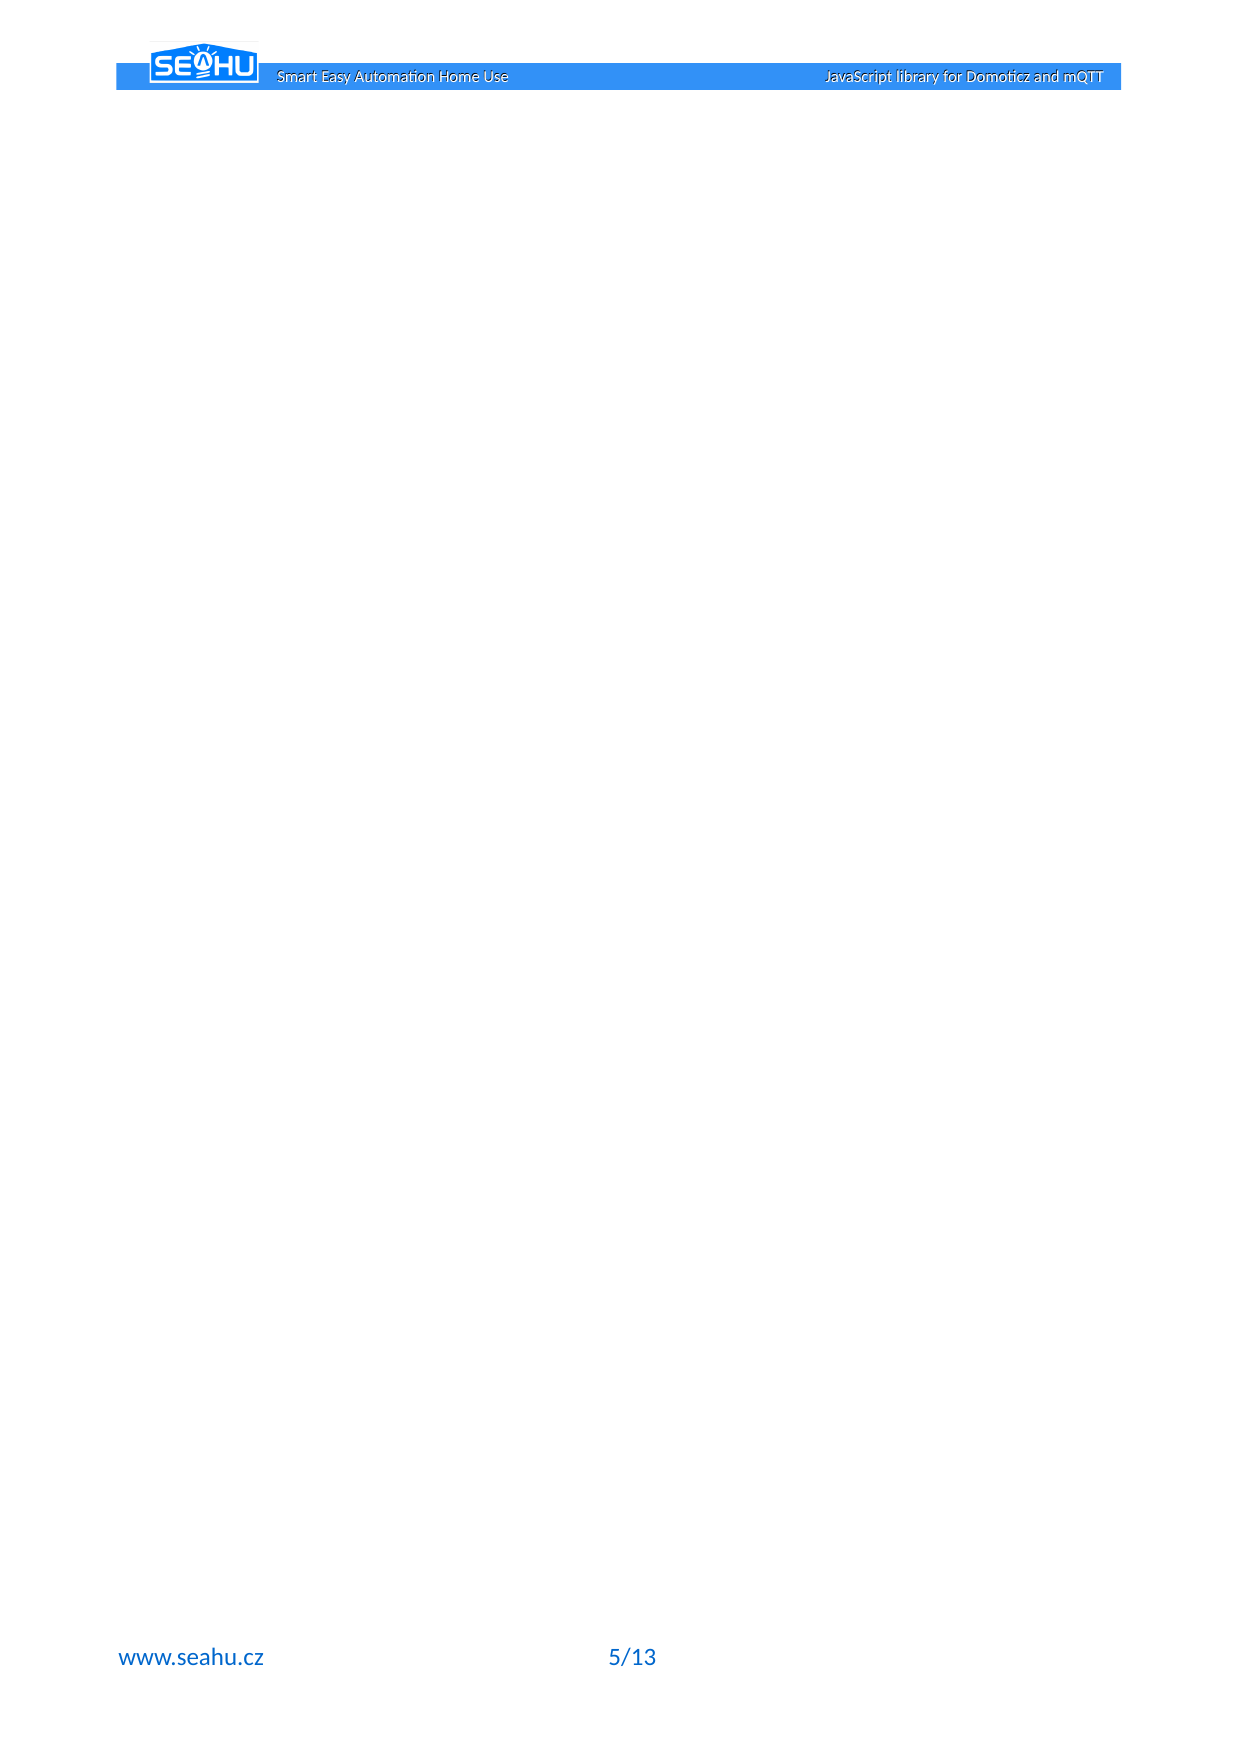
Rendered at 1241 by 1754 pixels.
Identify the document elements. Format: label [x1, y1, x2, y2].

picture [149, 41, 259, 83]
